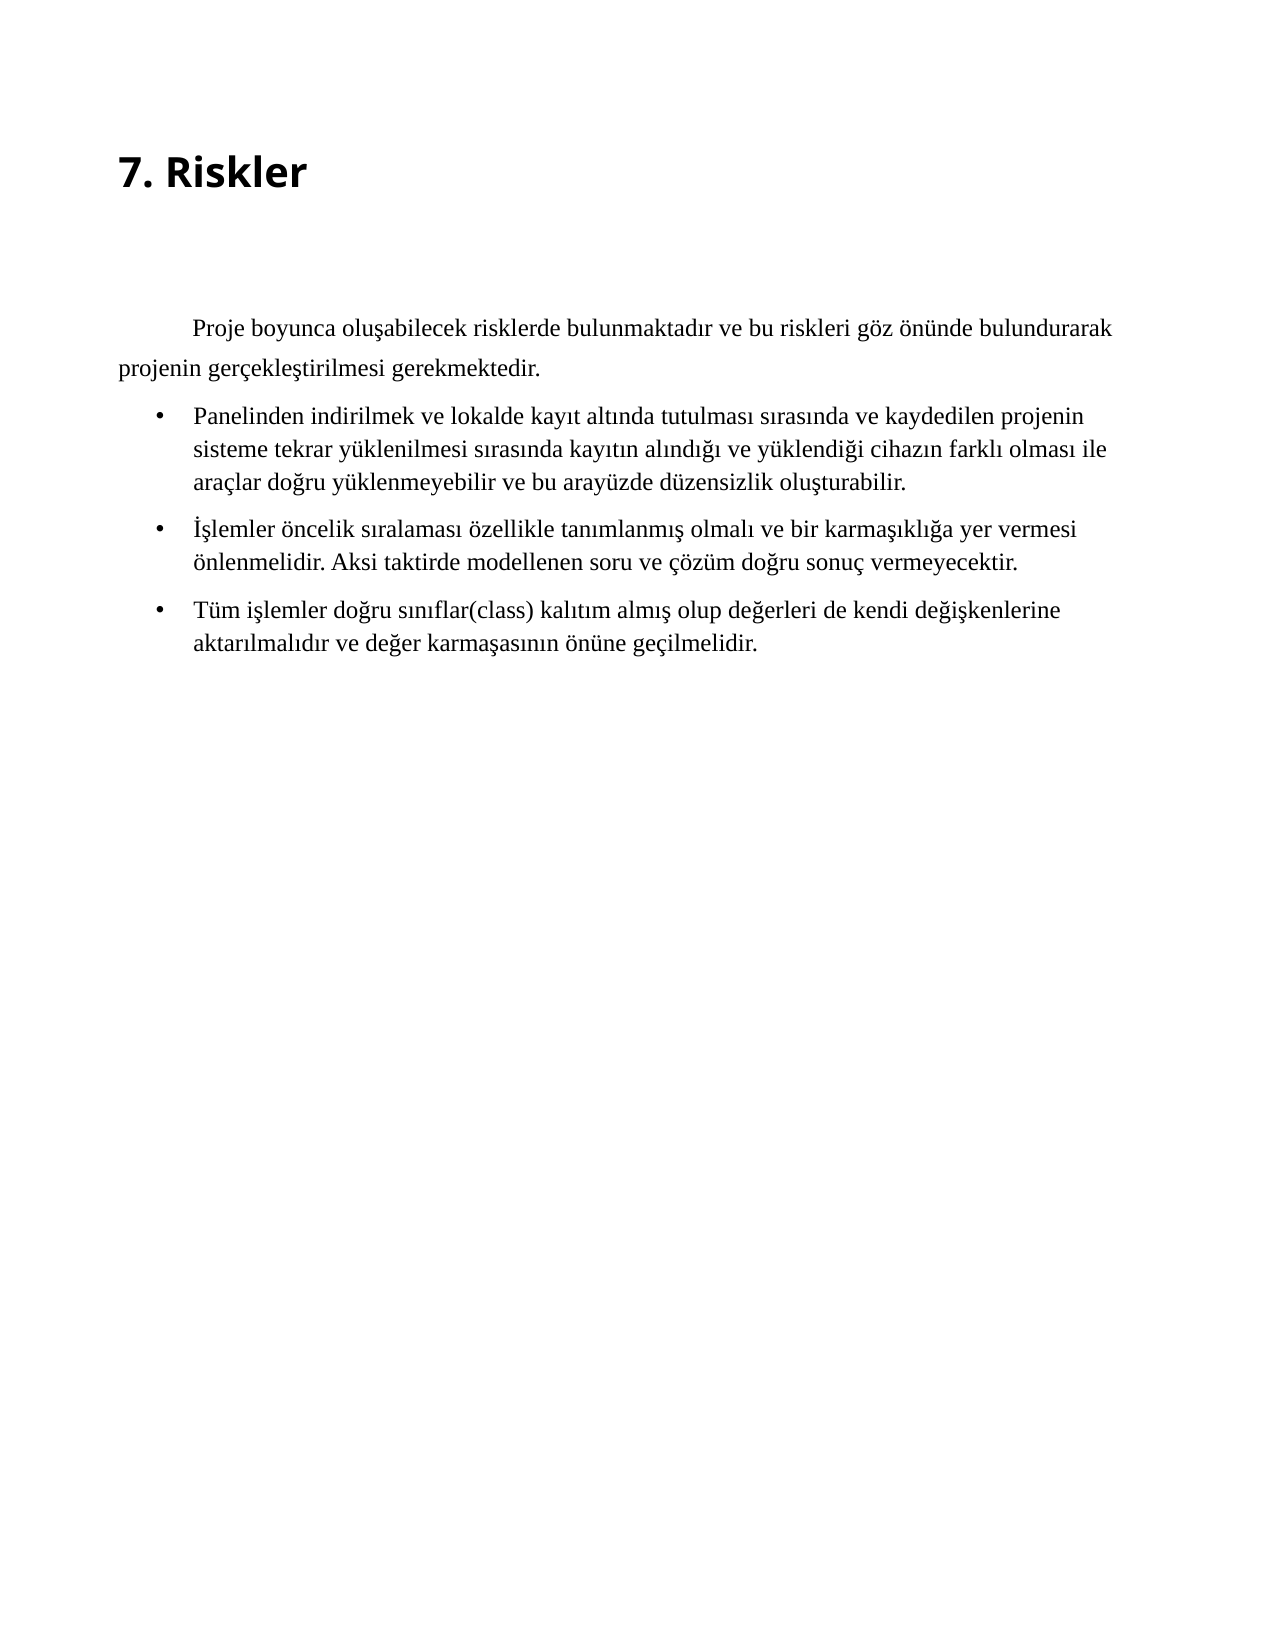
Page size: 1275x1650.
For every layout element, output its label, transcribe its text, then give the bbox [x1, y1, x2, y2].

text Proje boyunca oluşabilecek risklerde bulunmaktadır ve bu riskleri göz önünde bulundurarak projenin gerçekleştirilmesi gerekmektedir. [118, 292, 1157, 382]
list Panelinden indirilmek ve lokalde kayıt altında tutulması sırasında ve kaydedilen projenin sisteme tekrar yüklenilmesi sırasında kayıtın alındığı ve yüklendiği cihazın farklı olması ile araçlar doğru yüklenmeyebilir ve bu arayüzde düzensizlik oluşturabilir. [156, 401, 1157, 496]
list İşlemler öncelik sıralaması özellikle tanımlanmış olmalı ve bir karmaşıklığa yer vermesi önlenmelidir. Aksi taktirde modellenen soru ve çözüm doğru sonuç vermeyecektir. [156, 514, 1157, 576]
list Tüm işlemler doğru sınıflar(class) kalıtım almış olup değerleri de kendi değişkenlerine aktarılmalıdır ve değer karmaşasının önüne geçilmelidir. [156, 595, 1157, 657]
subtitle 7. Riskler [118, 143, 1157, 200]
